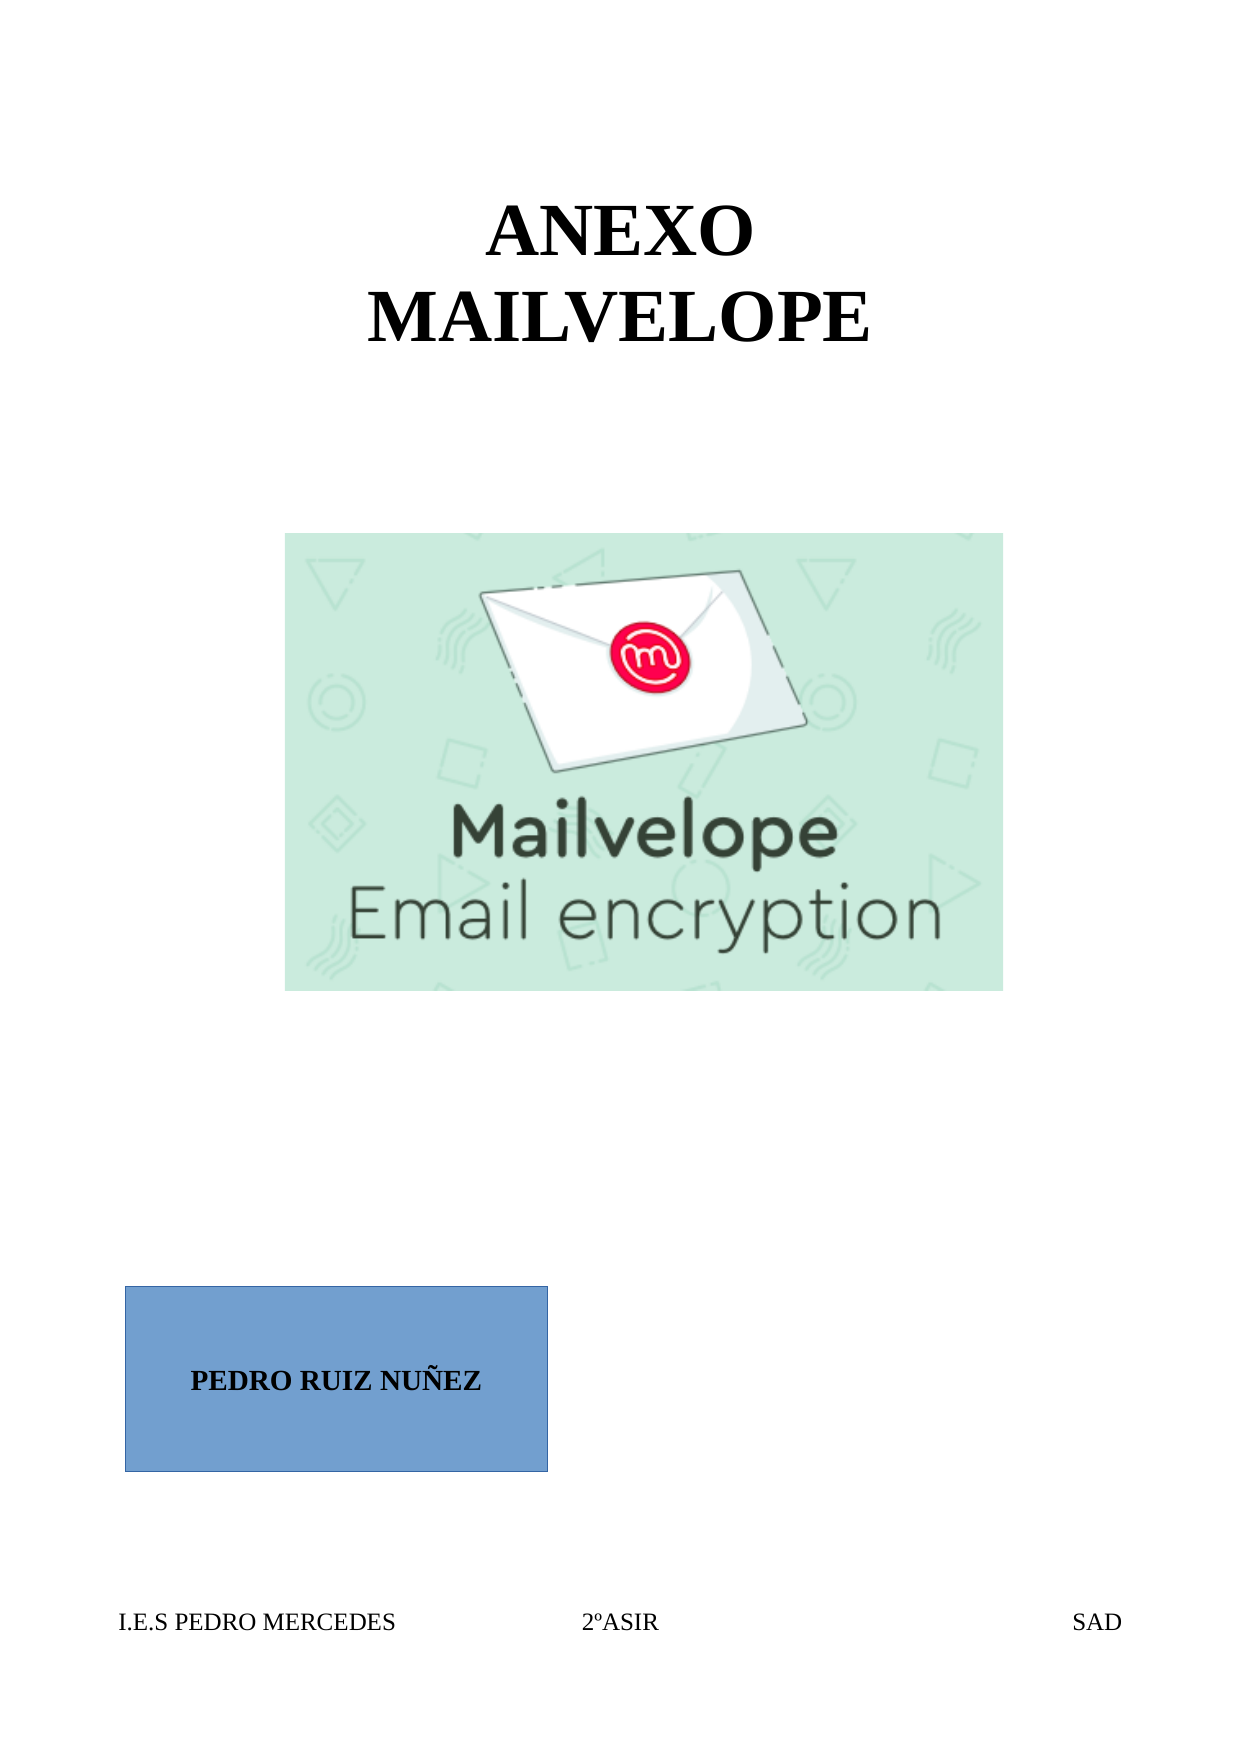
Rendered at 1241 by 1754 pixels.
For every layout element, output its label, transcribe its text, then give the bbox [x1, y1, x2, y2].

text ANEXO [118, 185, 1122, 271]
picture [284, 533, 1004, 991]
text MAILVELOPE [118, 271, 1122, 358]
